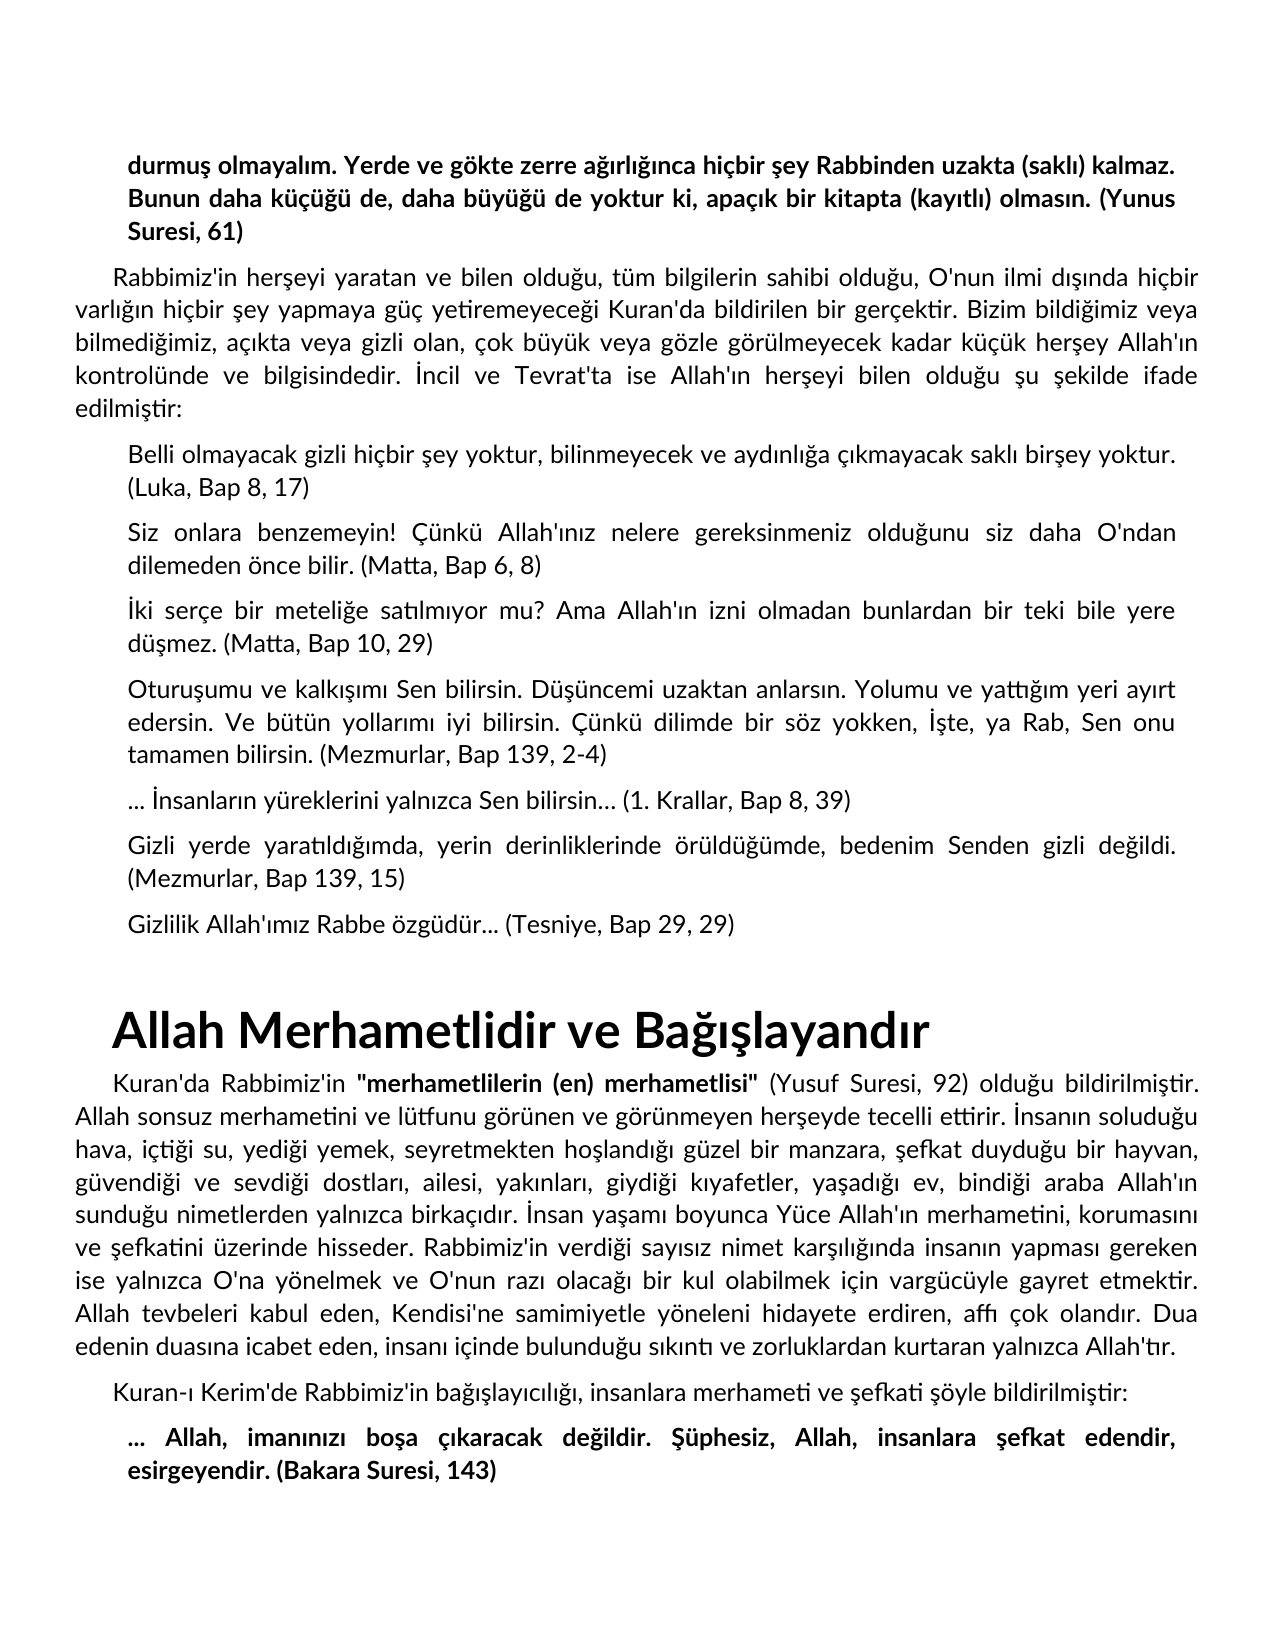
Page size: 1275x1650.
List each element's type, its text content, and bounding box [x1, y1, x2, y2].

text Rabbimiz'in herşeyi yaratan ve bilen olduğu, tüm bilgilerin sahibi olduğu, O'nun ilmi dışında hiçbir varlığın hiçbir şey yapmaya güç yetiremeyeceği Kuran'da bildirilen bir gerçektir. Bizim bildiğimiz veya bilmediğimiz, açıkta veya gizli olan, çok büyük veya gözle görülmeyecek kadar küçük herşey Allah'ın kontrolünde ve bilgisindedir. İncil ve Tevrat'ta ise Allah'ın herşeyi bilen olduğu şu şekilde ifade edilmiştir: [75, 261, 1200, 423]
subtitle Allah Merhametlidir ve Bağışlayandır [112, 999, 1200, 1059]
text Gizli yerde yaratıldığımda, yerin derinliklerinde örüldüğümde, bedenim Senden gizli değildi. (Mezmurlar, Bap 139, 15) [127, 830, 1177, 893]
text Gizlilik Allah'ımız Rabbe özgüdür... (Tesniye, Bap 29, 29) [127, 908, 1177, 938]
text Kuran-ı Kerim'de Rabbimiz'in bağışlayıcılığı, insanlara merhameti ve şefkati şöyle bildirilmiştir: [75, 1376, 1200, 1406]
text İki serçe bir meteliğe satılmıyor mu? Ama Allah'ın izni olmadan bunlardan bir teki bile yere düşmez. (Matta, Bap 10, 29) [127, 595, 1177, 658]
text Siz onlara benzemeyin! Çünkü Allah'ınız nelere gereksinmeniz olduğunu siz daha O'ndan dilemeden önce bilir. (Matta, Bap 6, 8) [127, 517, 1177, 579]
text Kuran'da Rabbimiz'in "merhametlilerin (en) merhametlisi" (Yusuf Suresi, 92) olduğu bildirilmiştir. Allah sonsuz merhametini ve lütfunu görünen ve görünmeyen herşeyde tecelli ettirir. İnsanın soluduğu hava, içtiği su, yediği yemek, seyretmekten hoşlandığı güzel bir manzara, şefkat duyduğu bir hayvan, güvendiği ve sevdiği dostları, ailesi, yakınları, giydiği kıyafetler, yaşadığı ev, bindiği araba Allah'ın sunduğu nimetlerden yalnızca birkaçıdır. İnsan yaşamı boyunca Yüce Allah'ın merhametini, korumasını ve şefkatini üzerinde hisseder. Rabbimiz'in verdiği sayısız nimet karşılığında insanın yapması gereken ise yalnızca O'na yönelmek ve O'nun razı olacağı bir kul olabilmek için vargücüyle gayret etmektir. Allah tevbeleri kabul eden, Kendisi'ne samimiyetle yöneleni hidayete erdiren, affı çok olandır. Dua edenin duasına icabet eden, insanı içinde bulunduğu sıkıntı ve zorluklardan kurtaran yalnızca Allah'tır. [75, 1067, 1200, 1361]
text ... İnsanların yüreklerini yalnızca Sen bilirsin… (1. Krallar, Bap 8, 39) [127, 784, 1177, 814]
text durmuş olmayalım. Yerde ve gökte zerre ağırlığınca hiçbir şey Rabbinden uzakta (saklı) kalmaz. Bunun daha küçüğü de, daha büyüğü de yoktur ki, apaçık bir kitapta (kayıtlı) olmasın. (Yunus Suresi, 61) [127, 150, 1177, 246]
text ... Allah, imanınızı boşa çıkaracak değildir. Şüphesiz, Allah, insanlara şefkat edendir, esirgeyendir. (Bakara Suresi, 143) [127, 1422, 1177, 1484]
text Oturuşumu ve kalkışımı Sen bilirsin. Düşüncemi uzaktan anlarsın. Yolumu ve yattığım yeri ayırt edersin. Ve bütün yollarımı iyi bilirsin. Çünkü dilimde bir söz yokken, İşte, ya Rab, Sen onu tamamen bilirsin. (Mezmurlar, Bap 139, 2-4) [127, 673, 1177, 769]
text Belli olmayacak gizli hiçbir şey yoktur, bilinmeyecek ve aydınlığa çıkmayacak saklı birşey yoktur. (Luka, Bap 8, 17) [127, 438, 1177, 501]
